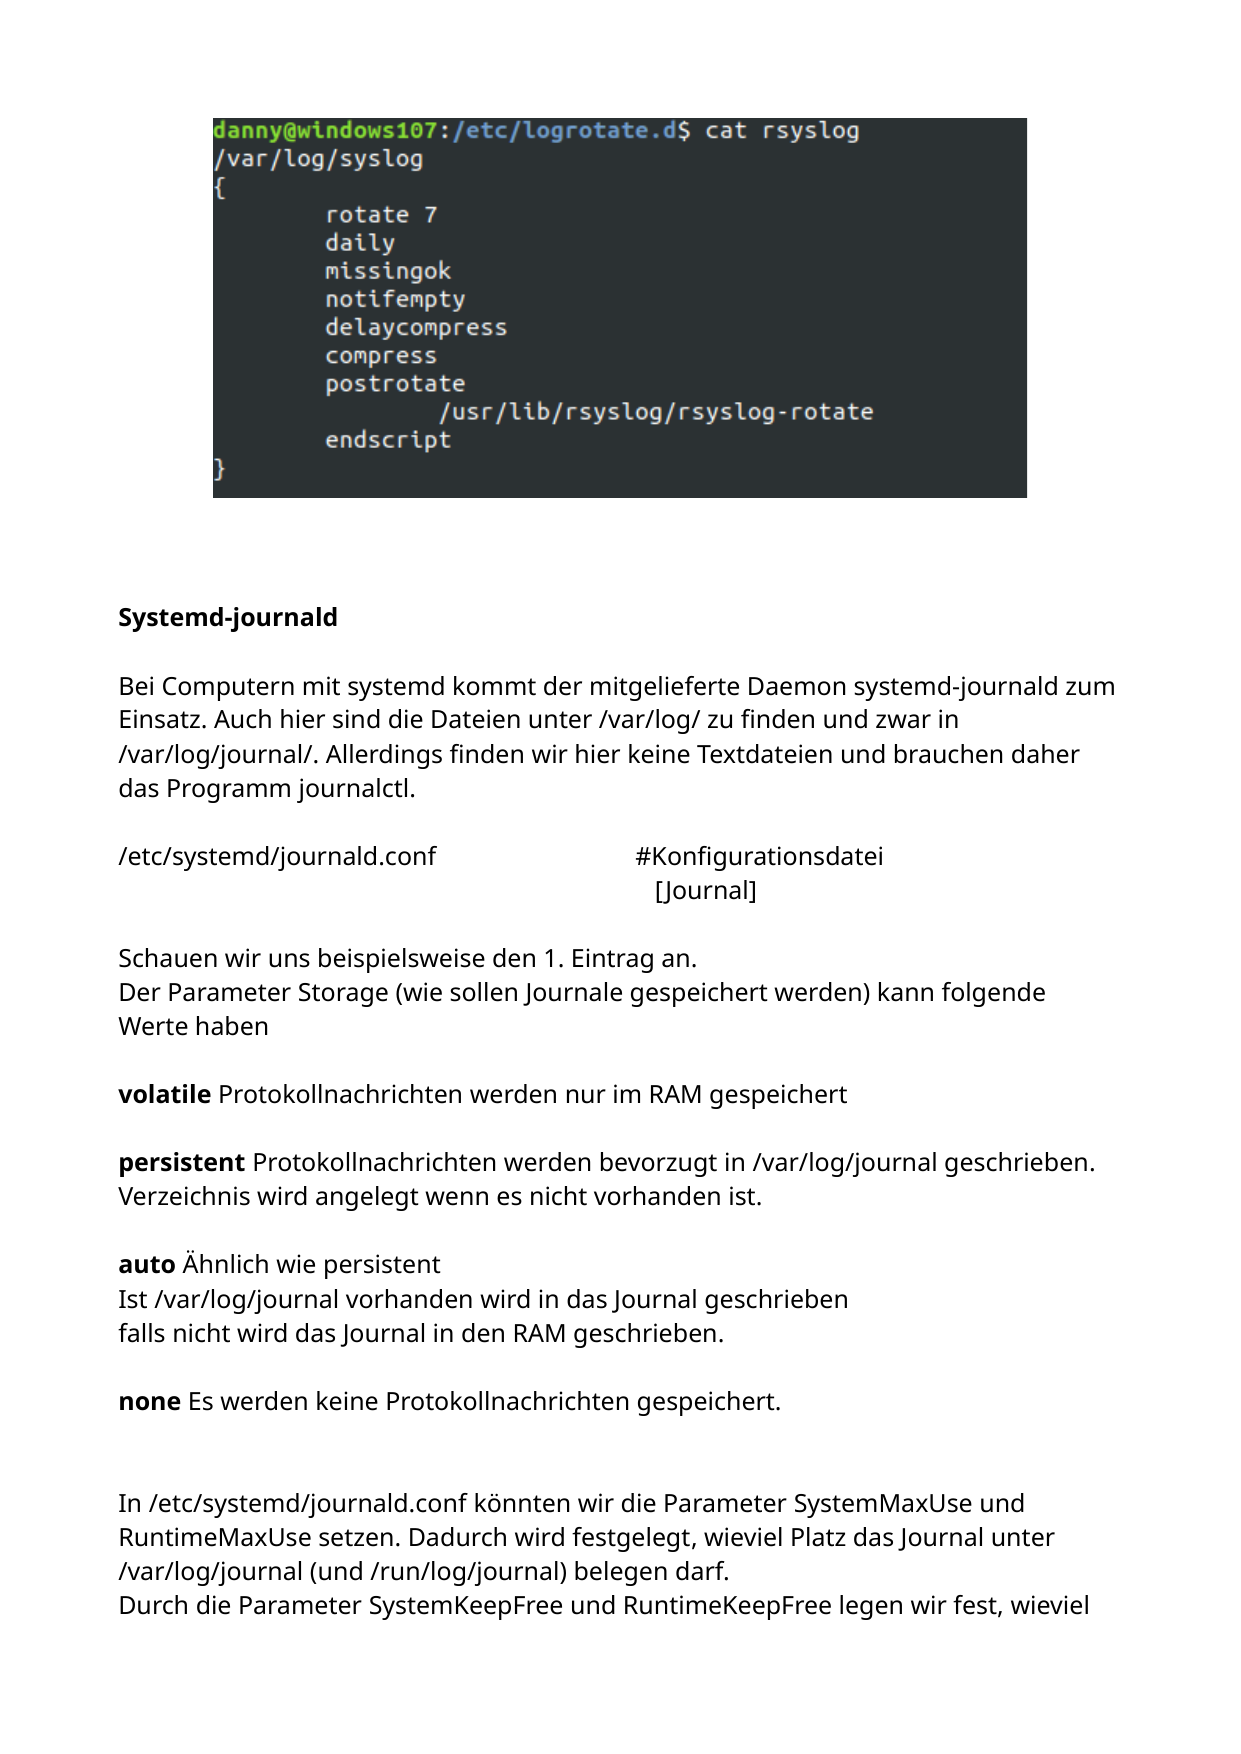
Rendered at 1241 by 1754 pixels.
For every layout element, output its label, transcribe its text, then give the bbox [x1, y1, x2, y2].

text persistent Protokollnachrichten werden bevorzugt in /var/log/journal geschrieben. Verzeichnis wird angelegt wenn es nicht vorhanden ist. [118, 1145, 1122, 1247]
text Systemd-journald Bei Computern mit systemd kommt der mitgelieferte Daemon systemd-journald zum Einsatz. Auch hier sind die Dateien unter /var/log/ zu finden und zwar in /var/log/journal/. Allerdings finden wir hier keine Textdateien und brauchen daher das Programm journalctl. /etc/systemd/journald.conf #Konfigurationsdatei [Journal] Schauen wir uns beispielsweise den 1. Eintrag an. Der Parameter Storage (wie sollen Journale gespeichert werden) kann folgende Werte haben [118, 600, 1122, 1077]
text none Es werden keine Protokollnachrichten gespeichert. In /etc/systemd/journald.conf könnten wir die Parameter SystemMaxUse und [118, 1383, 1122, 1520]
text auto Ähnlich wie persistent Ist /var/log/journal vorhanden wird in das Journal geschrieben falls nicht wird das Journal in den RAM geschrieben. [118, 1247, 1122, 1383]
text volatile Protokollnachrichten werden nur im RAM gespeichert [118, 1077, 1122, 1145]
picture [213, 118, 1028, 498]
text RuntimeMaxUse setzen. Dadurch wird festgelegt, wieviel Platz das Journal unter /var/log/journal (und /run/log/journal) belegen darf. Durch die Parameter SystemKeepFree und RuntimeKeepFree legen wir fest, wieviel [118, 1520, 1122, 1622]
